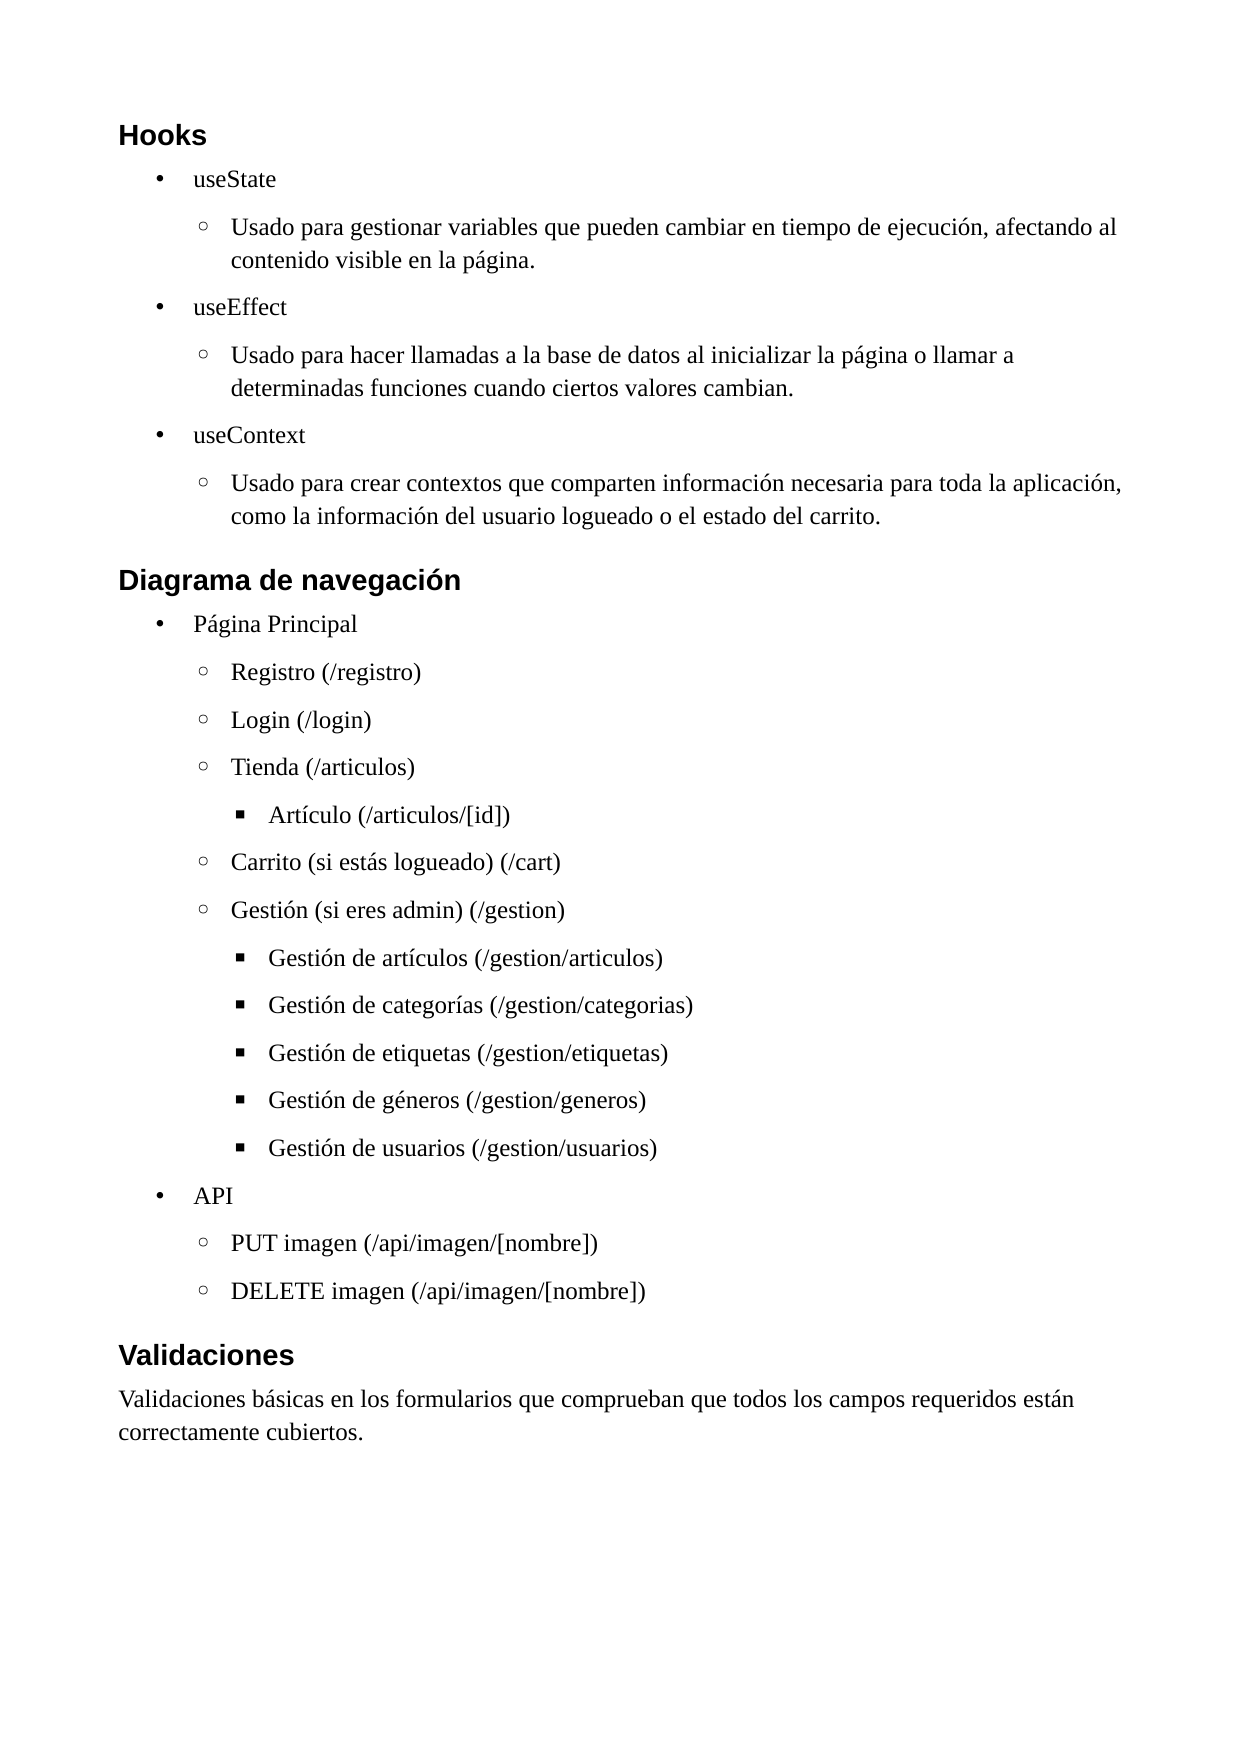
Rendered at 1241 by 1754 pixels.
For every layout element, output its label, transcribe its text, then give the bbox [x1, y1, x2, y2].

list Artículo (/articulos/[id]) [231, 800, 1122, 829]
list Login (/login) [193, 705, 1122, 733]
list Usado para hacer llamadas a la base de datos al inicializar la página o llamar a determinadas funciones cuando ciertos valores cambian. [193, 340, 1122, 402]
list PUT imagen (/api/imagen/[nombre]) [193, 1228, 1122, 1257]
list DELETE imagen (/api/imagen/[nombre]) [193, 1276, 1122, 1305]
list useState [156, 164, 1122, 193]
list Gestión de artículos (/gestion/articulos) [231, 943, 1122, 971]
list useContext [156, 421, 1122, 449]
list useEffect [156, 292, 1122, 321]
list Página Principal [156, 609, 1122, 638]
subtitle Validaciones [118, 1338, 1122, 1372]
list Gestión (si eres admin) (/gestion) [193, 895, 1122, 924]
subtitle Hooks [118, 118, 1122, 152]
subtitle Diagrama de navegación [118, 563, 1122, 597]
list Tienda (/articulos) [193, 752, 1122, 781]
list Gestión de géneros (/gestion/generos) [231, 1086, 1122, 1114]
list Gestión de etiquetas (/gestion/etiquetas) [231, 1038, 1122, 1067]
list Usado para gestionar variables que pueden cambiar en tiempo de ejecución, afectando al contenido visible en la página. [193, 212, 1122, 273]
list Gestión de categorías (/gestion/categorias) [231, 990, 1122, 1019]
list Usado para crear contextos que comparten información necesaria para toda la aplicación, como la información del usuario logueado o el estado del carrito. [193, 468, 1122, 530]
list Gestión de usuarios (/gestion/usuarios) [231, 1133, 1122, 1162]
list Carrito (si estás logueado) (/cart) [193, 847, 1122, 876]
text Validaciones básicas en los formularios que comprueban que todos los campos requeridos están correctamente cubiertos. [118, 1384, 1122, 1446]
list API [156, 1181, 1122, 1209]
list Registro (/registro) [193, 657, 1122, 686]
